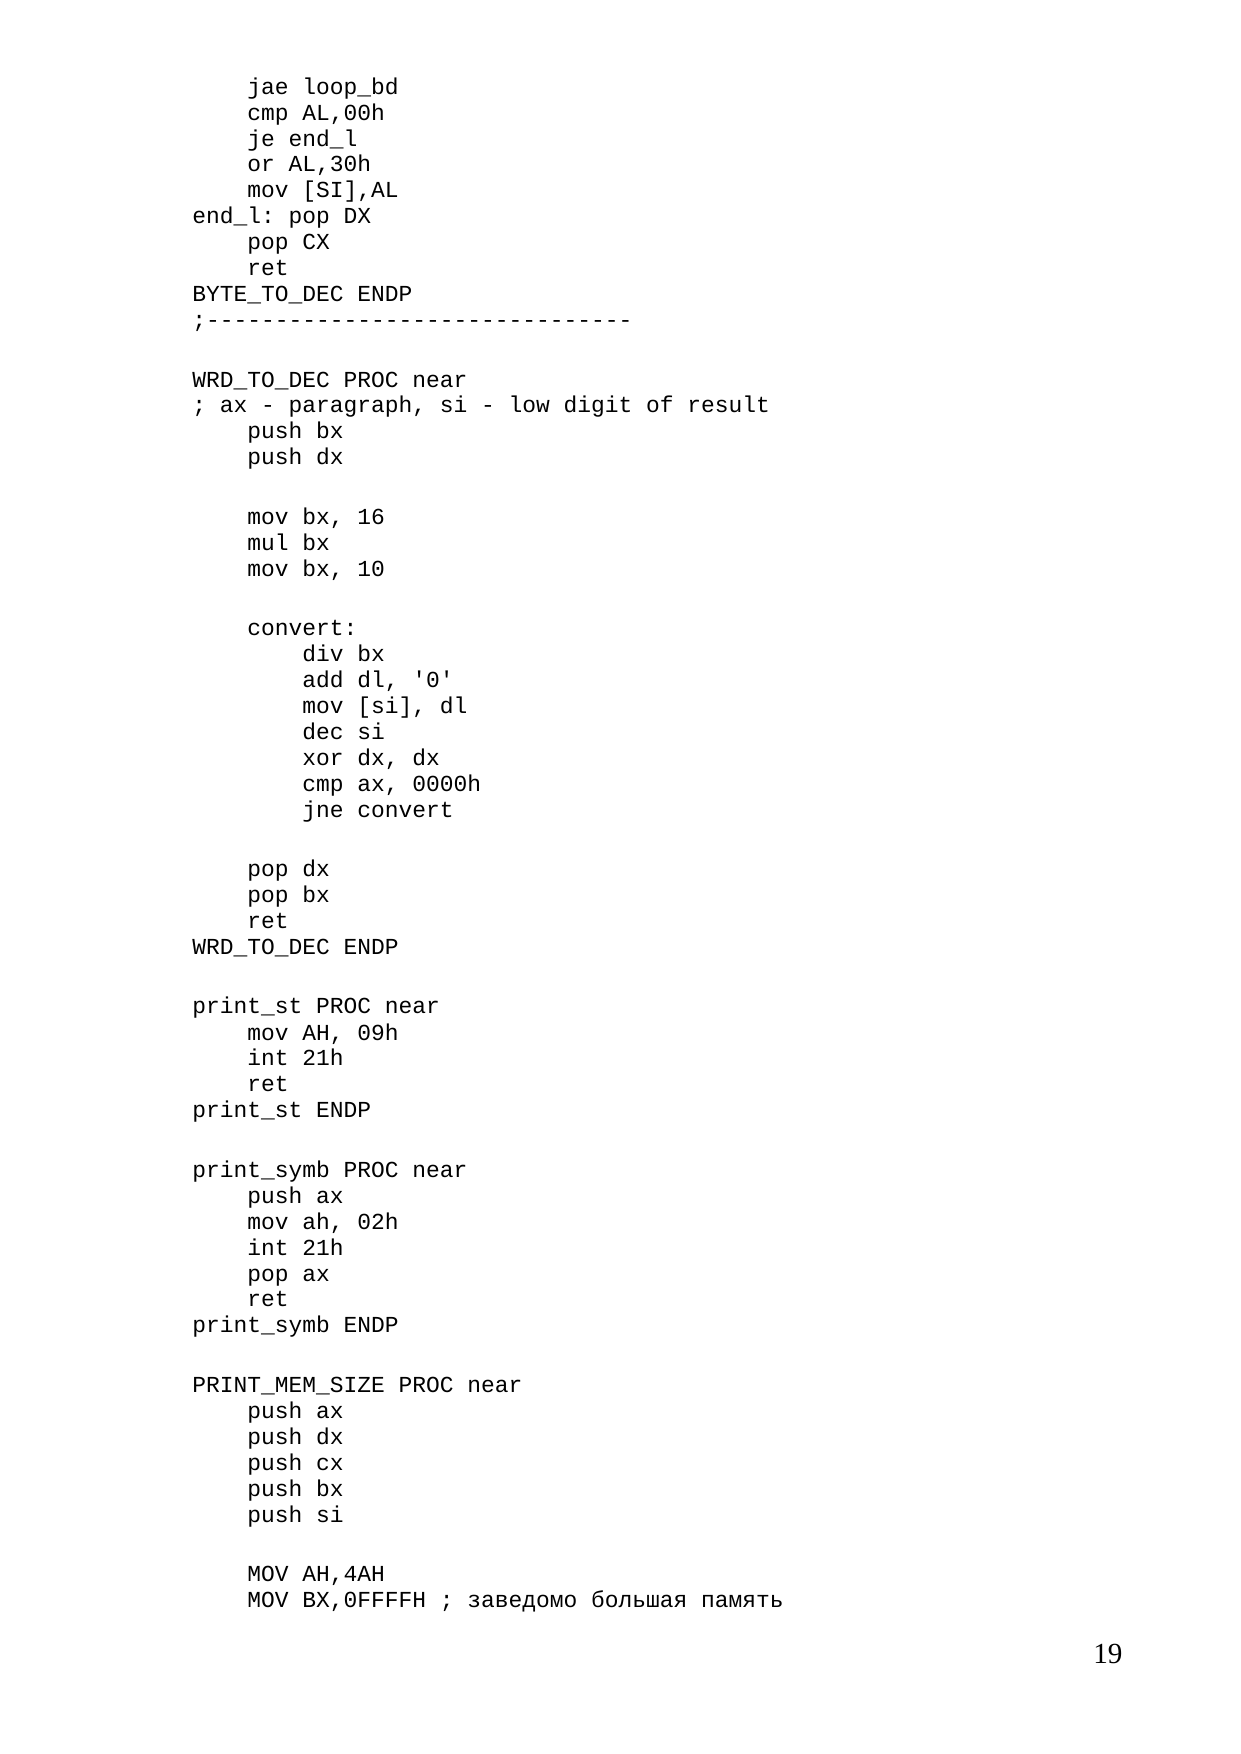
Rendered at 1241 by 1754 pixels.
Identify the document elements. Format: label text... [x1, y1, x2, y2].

text dec si [118, 720, 1122, 746]
text jne convert [118, 798, 1122, 824]
text mov [si], dl [118, 694, 1122, 720]
text mov ah, 02h [118, 1210, 1122, 1236]
text ret [118, 909, 1122, 935]
text print_symb PROC near [118, 1158, 1122, 1184]
text pop bx [118, 883, 1122, 909]
text convert: [118, 617, 1122, 642]
text pop dx [118, 858, 1122, 883]
text push dx [118, 446, 1122, 472]
text add dl, '0' [118, 668, 1122, 694]
text ;------------------------------- [118, 308, 1122, 334]
text mul bx [118, 531, 1122, 557]
text pop ax [118, 1262, 1122, 1288]
text mov bx, 10 [118, 557, 1122, 583]
text div bx [118, 642, 1122, 668]
text mov bx, 16 [118, 505, 1122, 531]
text cmp ax, 0000h [118, 772, 1122, 798]
text PRINT_MEM_SIZE PROC near [118, 1373, 1122, 1399]
text ; ax - paragraph, si - low digit of result [118, 394, 1122, 420]
text int 21h [118, 1047, 1122, 1073]
text WRD_TO_DEC PROC near [118, 368, 1122, 394]
text WRD_TO_DEC ENDP [118, 935, 1122, 961]
text push cx [118, 1451, 1122, 1477]
text print_st PROC near [118, 995, 1122, 1021]
text jae loop_bd [118, 75, 1122, 101]
text push si [118, 1503, 1122, 1529]
text BYTE_TO_DEC ENDP [118, 282, 1122, 308]
text xor dx, dx [118, 746, 1122, 772]
text push dx [118, 1425, 1122, 1451]
text print_symb ENDP [118, 1314, 1122, 1340]
text push bx [118, 420, 1122, 446]
text push ax [118, 1184, 1122, 1210]
text MOV BX,0FFFFH ; заведомо большая память [118, 1588, 1122, 1614]
text ret [118, 1288, 1122, 1314]
text print_st ENDP [118, 1099, 1122, 1124]
text je end_l [118, 127, 1122, 153]
text end_l: pop DX [118, 205, 1122, 231]
text push bx [118, 1477, 1122, 1503]
text mov AH, 09h [118, 1021, 1122, 1047]
text int 21h [118, 1236, 1122, 1262]
text cmp AL,00h [118, 101, 1122, 127]
text ret [118, 1073, 1122, 1099]
text pop CX [118, 231, 1122, 257]
text push ax [118, 1399, 1122, 1425]
text ret [118, 257, 1122, 282]
text mov [SI],AL [118, 179, 1122, 205]
text or AL,30h [118, 153, 1122, 179]
text MOV AH,4AH [118, 1562, 1122, 1588]
